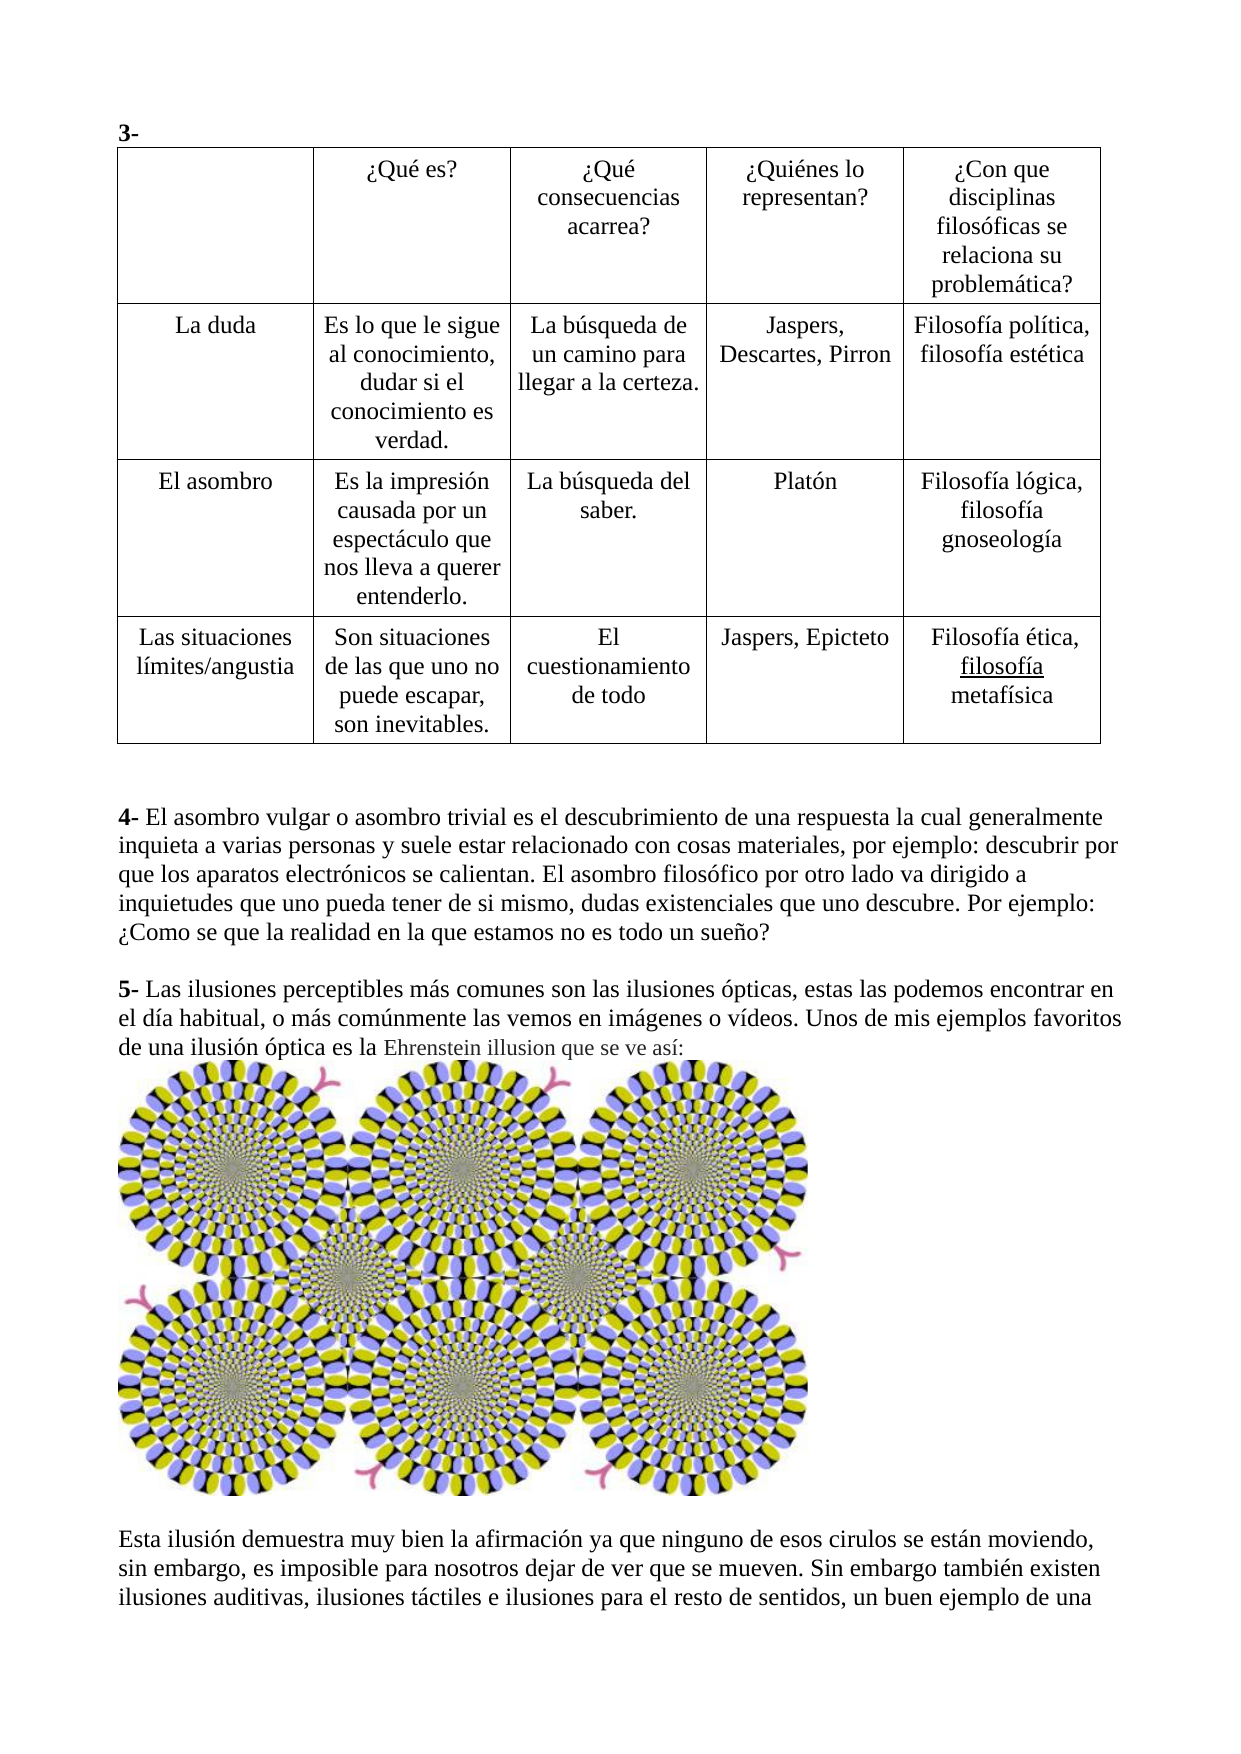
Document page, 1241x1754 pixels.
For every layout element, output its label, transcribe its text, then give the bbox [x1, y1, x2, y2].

table_cell La búsqueda del saber. [511, 460, 706, 616]
table_cell Son situaciones de las que uno no puede escapar, son inevitables. [314, 617, 510, 743]
table_header ¿Quiénes lo representan? [707, 148, 903, 303]
text 4- El asombro vulgar o asombro trivial es el descubrimiento de una respuesta la cual generalmente inquieta a varias personas y suele estar relacionado con cosas materiales, por ejemplo: descubrir por que los aparatos electrónicos se calientan. El asombro filosófico por otro lado va dirigido a inquietudes que uno pueda tener de si mismo, dudas existenciales que uno descubre. Por ejemplo: ¿Como se que la realidad en la que estamos no es todo un sueño? [118, 744, 1122, 945]
table_cell El asombro [118, 460, 313, 616]
table_header ¿Con que disciplinas filosóficas se relaciona su problemática? [904, 148, 1100, 303]
text Esta ilusión demuestra muy bien la afirmación ya que ninguno de esos cirulos se están moviendo, sin embargo, es imposible para nosotros dejar de ver que se mueven. Sin embargo también existen ilusiones auditivas, ilusiones táctiles e ilusiones para el resto de sentidos, un buen ejemplo de una [118, 1524, 1122, 1611]
table_header [118, 148, 313, 303]
table_header ¿Qué consecuencias acarrea? [511, 148, 706, 303]
table_cell Las situaciones límites/angustia [118, 617, 313, 743]
table_cell Es la impresión causada por un espectáculo que nos lleva a querer entenderlo. [314, 460, 510, 616]
table_cell La duda [118, 304, 313, 459]
table_cell Platón [707, 460, 903, 616]
table_cell Jaspers, Epicteto [707, 617, 903, 743]
table_header ¿Qué es? [314, 148, 510, 303]
table_cell El cuestionamiento de todo [511, 617, 706, 743]
table_cell La búsqueda de un camino para llegar a la certeza. [511, 304, 706, 459]
table_cell Filosofía lógica, filosofía gnoseología [904, 460, 1100, 616]
text 3- [118, 118, 1122, 147]
text 5- Las ilusiones perceptibles más comunes son las ilusiones ópticas, estas las podemos encontrar en el día habitual, o más comúnmente las vemos en imágenes o vídeos. Unos de mis ejemplos favoritos de una ilusión óptica es la Ehrenstein illusion que se ve así: [118, 974, 1122, 1496]
table_cell Es lo que le sigue al conocimiento, dudar si el conocimiento es verdad. [314, 304, 510, 459]
table_cell Filosofía ética, filosofía metafísica [904, 617, 1100, 743]
table_cell Jaspers, Descartes, Pirron [707, 304, 903, 459]
table_cell Filosofía política, filosofía estética [904, 304, 1100, 459]
